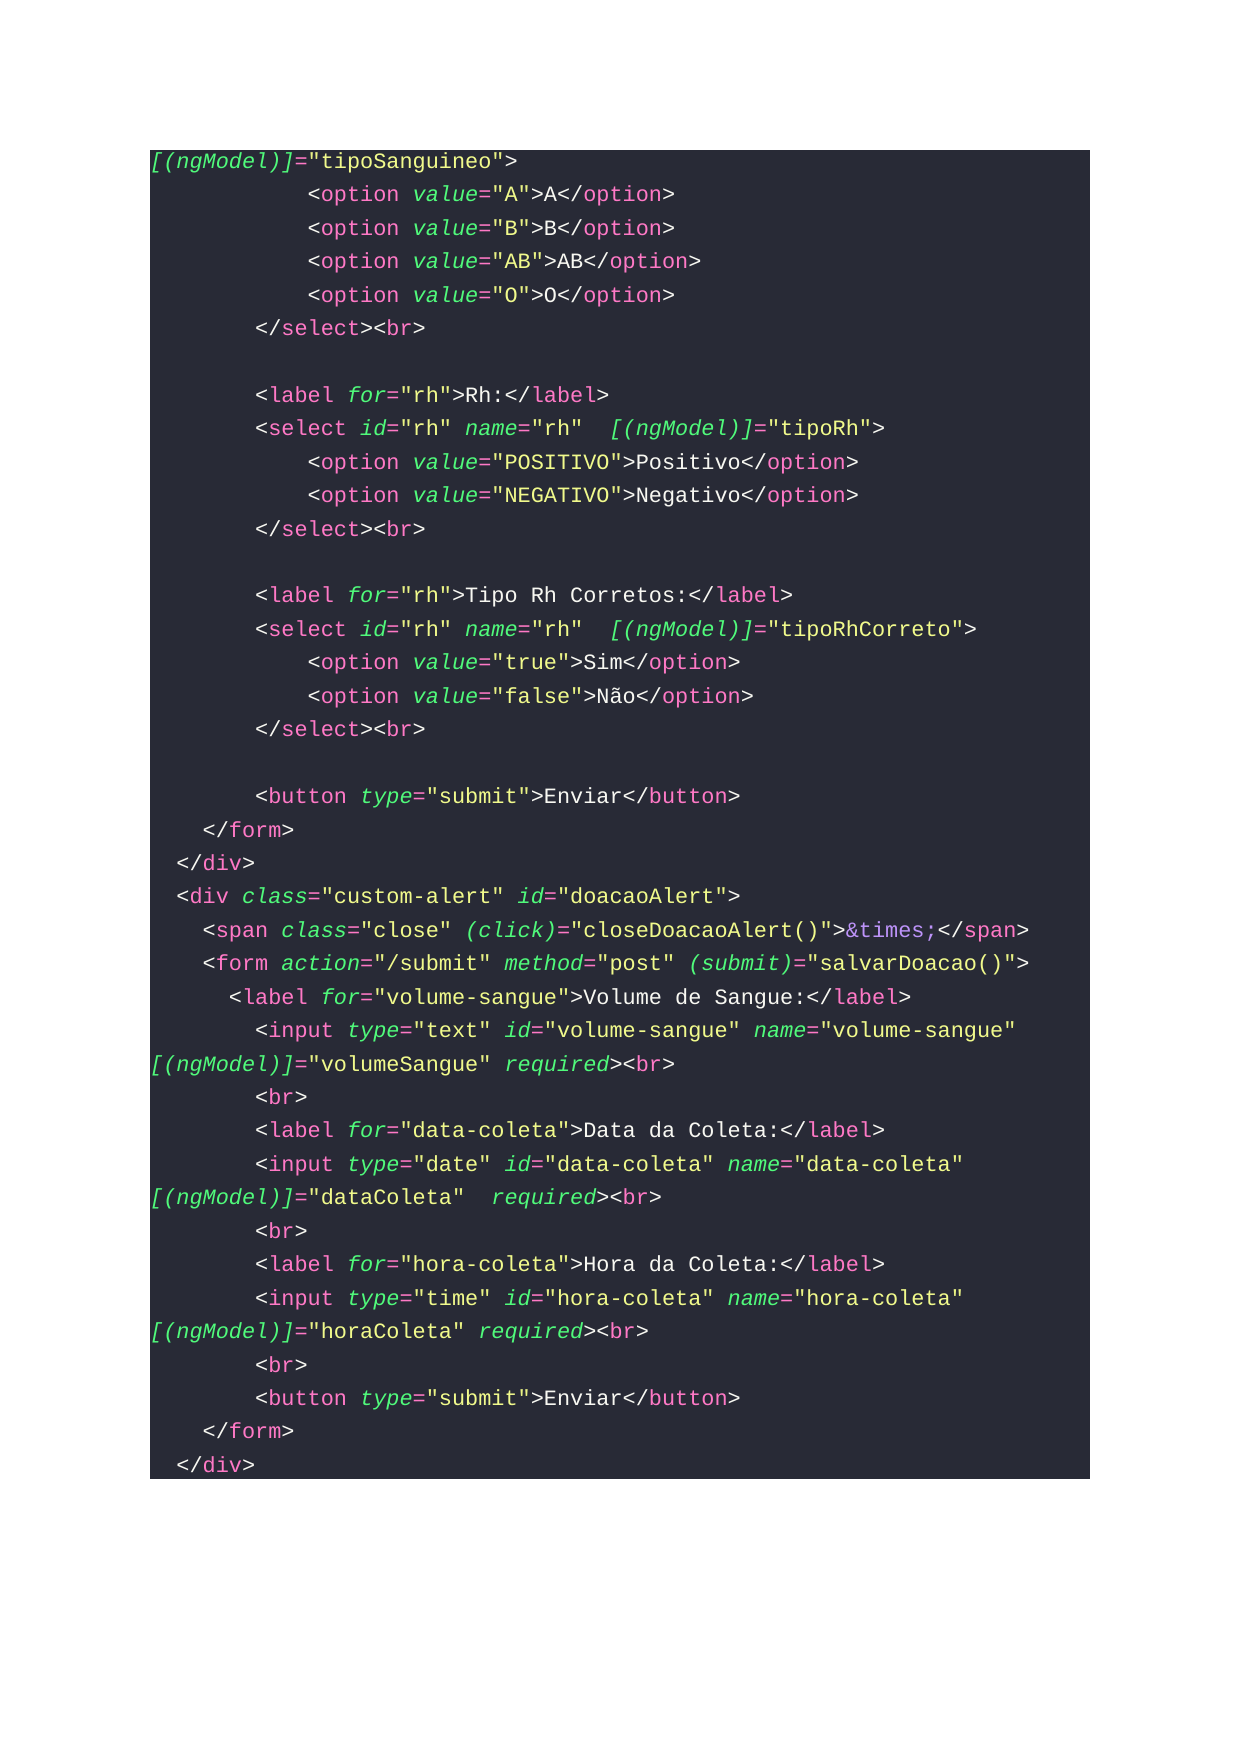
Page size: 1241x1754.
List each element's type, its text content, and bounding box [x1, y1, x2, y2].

text <option value="AB">AB</option> [150, 250, 1090, 275]
text <form action="/submit" method="post" (submit)="salvarDoacao()"> [150, 952, 1090, 977]
text <button type="submit">Enviar</button> [150, 785, 1090, 810]
text <label for="rh">Rh:</label> [150, 384, 1090, 409]
text </select><br> [150, 718, 1090, 743]
text <br> [150, 1086, 1090, 1111]
text <label for="volume-sangue">Volume de Sangue:</label> [150, 986, 1090, 1011]
text <option value="B">B</option> [150, 217, 1090, 242]
text <button type="submit">Enviar</button> [150, 1387, 1090, 1412]
text <option value="false">Não</option> [150, 685, 1090, 710]
text </div> [150, 1454, 1090, 1479]
text <label for="data-coleta">Data da Coleta:</label> [150, 1120, 1090, 1144]
text [(ngModel)]="tipoSanguineo"> [150, 150, 1090, 175]
text </form> [150, 819, 1090, 843]
text <input type="time" id="hora-coleta" name="hora-coleta" [(ngModel)]="horaColeta" required><br> [150, 1287, 1090, 1345]
text <input type="date" id="data-coleta" name="data-coleta" [(ngModel)]="dataColeta" required><br> [150, 1153, 1090, 1211]
text </div> [150, 852, 1090, 877]
text <div class="custom-alert" id="doacaoAlert"> [150, 886, 1090, 910]
text <input type="text" id="volume-sangue" name="volume-sangue" [(ngModel)]="volumeSangue" required><br> [150, 1019, 1090, 1078]
text <option value="NEGATIVO">Negativo</option> [150, 484, 1090, 509]
text </select><br> [150, 317, 1090, 342]
text <br> [150, 1354, 1090, 1378]
text <label for="rh">Tipo Rh Corretos:</label> [150, 585, 1090, 609]
text <select id="rh" name="rh" [(ngModel)]="tipoRhCorreto"> [150, 618, 1090, 643]
text <option value="true">Sim</option> [150, 652, 1090, 676]
text <label for="hora-coleta">Hora da Coleta:</label> [150, 1253, 1090, 1278]
text </select><br> [150, 518, 1090, 543]
text <option value="A">A</option> [150, 183, 1090, 208]
text <span class="close" (click)="closeDoacaoAlert()">&times;</span> [150, 919, 1090, 944]
text <br> [150, 1220, 1090, 1245]
text </form> [150, 1421, 1090, 1445]
text <option value="POSITIVO">Positivo</option> [150, 451, 1090, 476]
text <option value="O">O</option> [150, 284, 1090, 308]
text <select id="rh" name="rh" [(ngModel)]="tipoRh"> [150, 417, 1090, 442]
